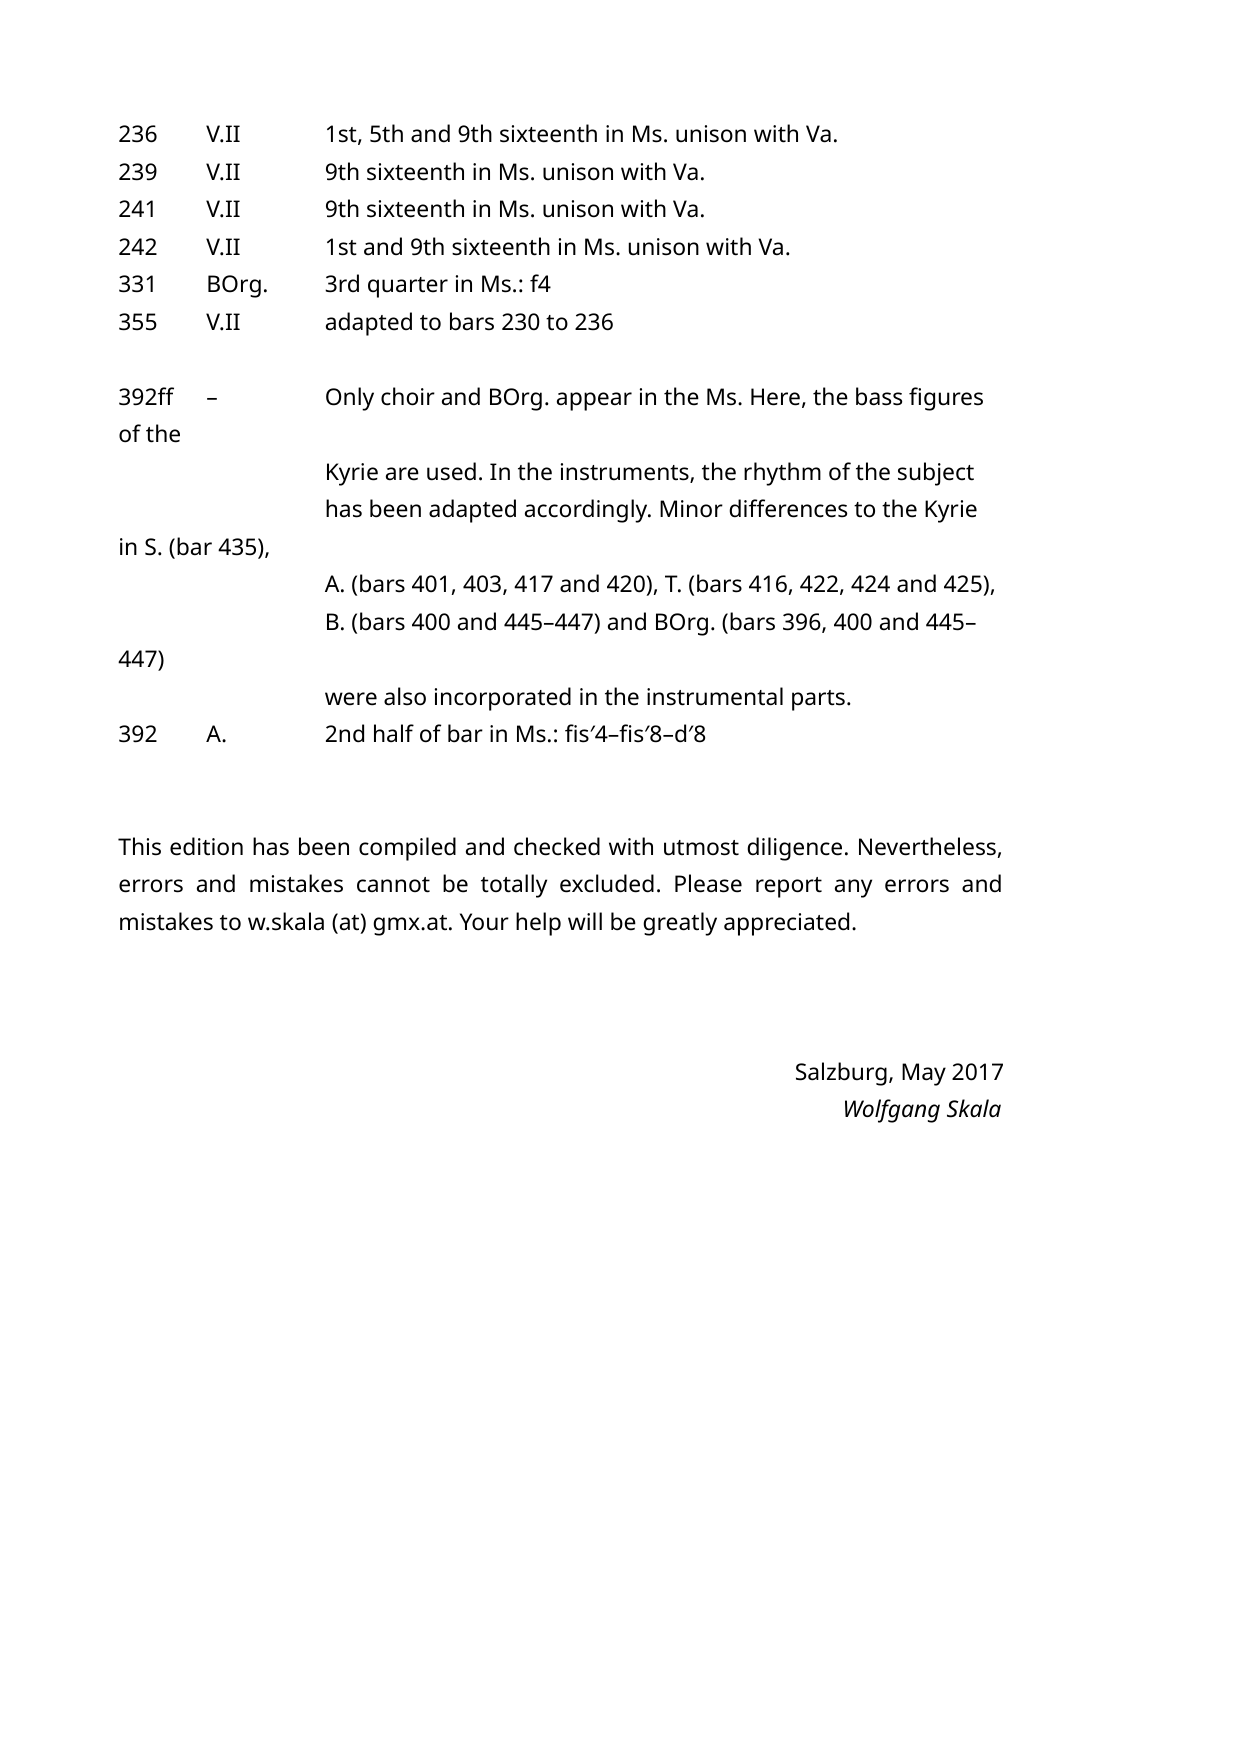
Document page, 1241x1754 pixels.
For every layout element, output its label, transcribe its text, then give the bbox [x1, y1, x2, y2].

text 236 V.II 1st, 5th and 9th sixteenth in Ms. unison with Va. 239 V.II 9th sixteenth in Ms. unison with Va. 241 V.II 9th sixteenth in Ms. unison with Va. 242 V.II 1st and 9th sixteenth in Ms. unison with Va. 331 BOrg. 3rd quarter in Ms.: f4 355 V.II adapted to bars 230 to 236 392ff – Only choir and BOrg. appear in the Ms. Here, the bass figures of the Kyrie are used. In the instruments, the rhythm of the subject has been adapted accordingly. Minor differences to the Kyrie in S. (bar 435), A. (bars 401, 403, 417 and 420), T. (bars 416, 422, 424 and 425), B. (bars 400 and 445–447) and BOrg. (bars 396, 400 and 445–447) were also incorporated in the instrumental parts. 392 A. 2nd half of bar in Ms.: fis′4–fis′8–d′8 [118, 118, 1004, 824]
text Salzburg, May 2017 Wolfgang Skala [118, 1056, 1004, 1124]
text This edition has been compiled and checked with utmost diligence. Nevertheless, errors and mistakes cannot be totally excluded. Please report any errors and mistakes to w.skala (at) gmx.at. Your help will be greatly appreciated. [118, 831, 1004, 937]
